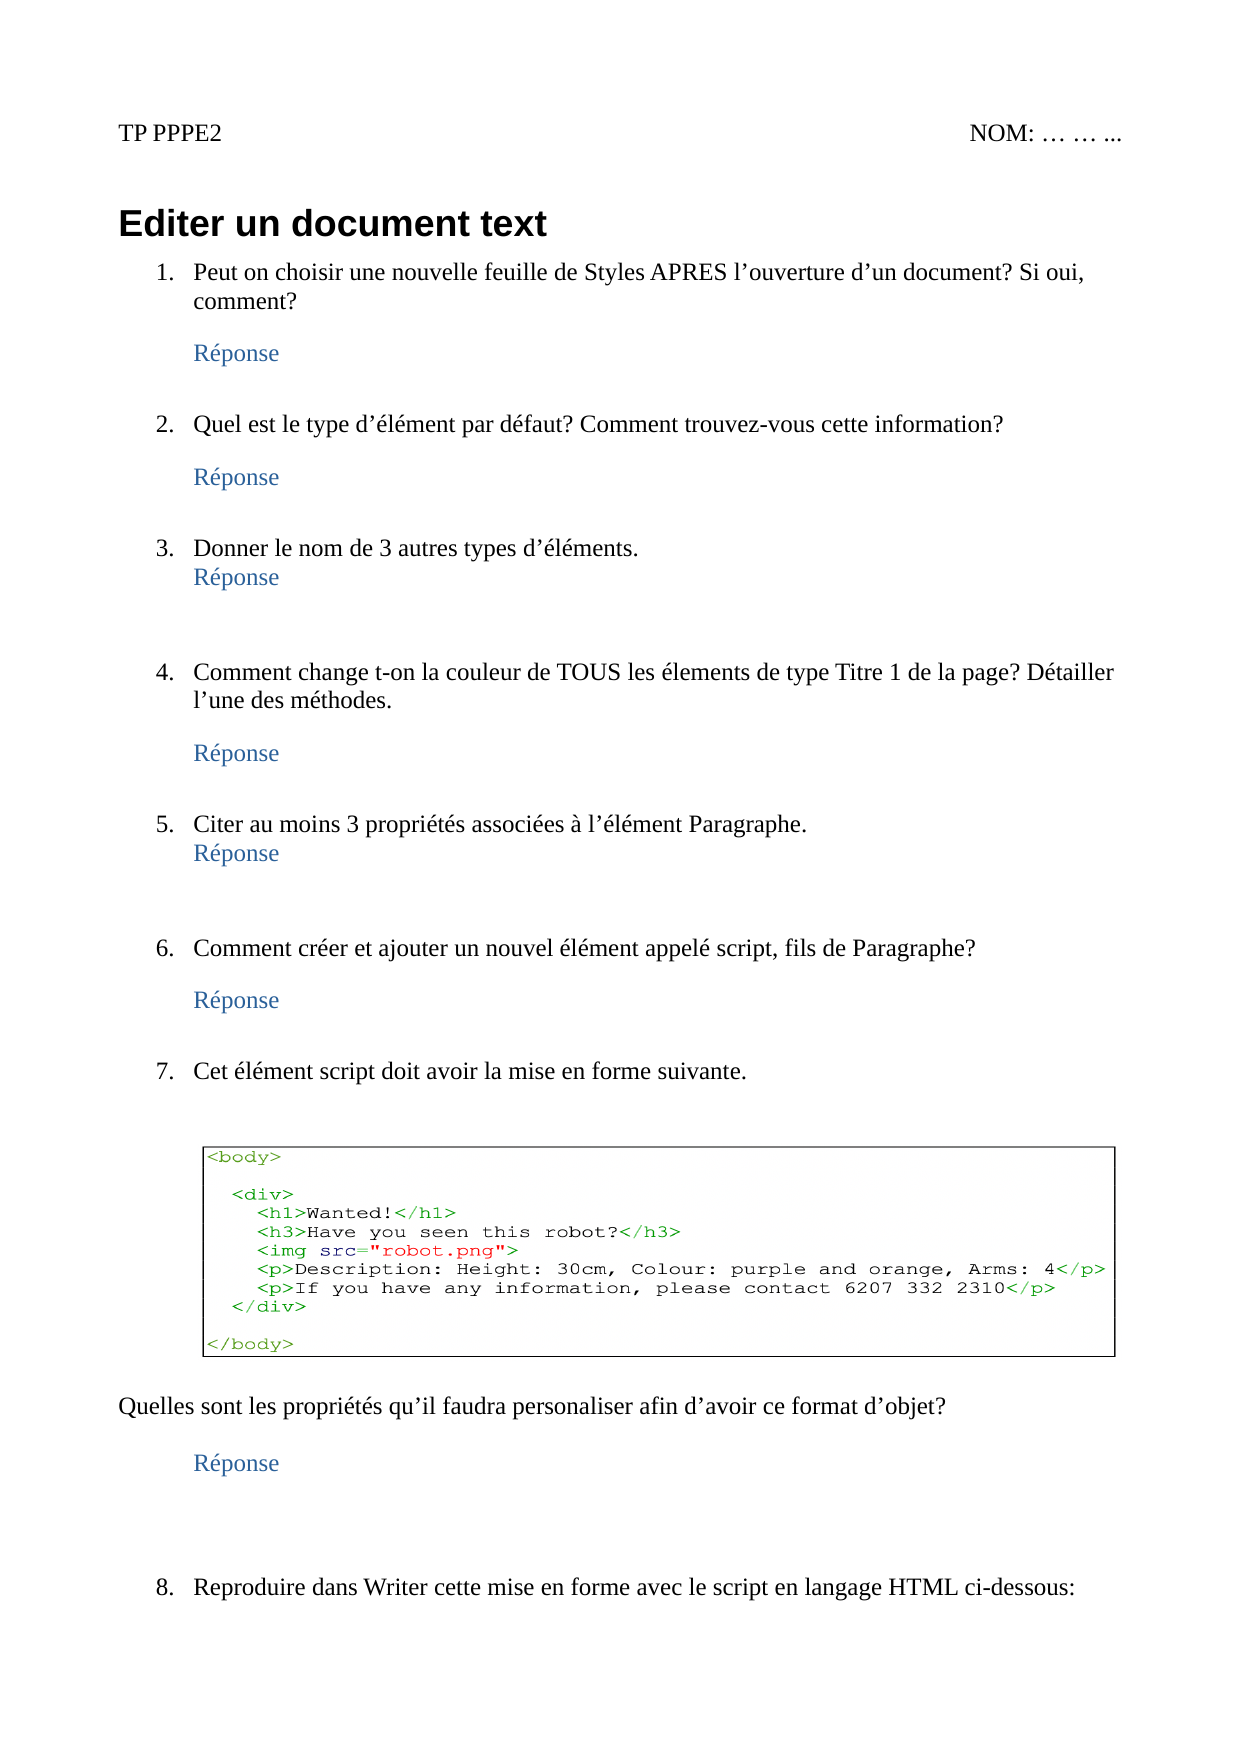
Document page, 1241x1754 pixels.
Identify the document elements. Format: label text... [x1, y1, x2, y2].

list Réponse [156, 338, 1122, 367]
list Réponse [156, 738, 1122, 767]
picture [197, 1143, 1123, 1362]
subtitle Editer un document text [118, 201, 1122, 244]
list Réponse [156, 462, 1122, 491]
list Donner le nom de 3 autres types d’éléments. [156, 533, 1122, 562]
list Reproduire dans Writer cette mise en forme avec le script en langage HTML ci-dessous: [156, 1572, 1122, 1601]
list Réponse [156, 838, 1122, 867]
list Réponse [156, 1448, 1122, 1477]
list Quel est le type d’élément par défaut? Comment trouvez-vous cette information? [156, 409, 1122, 438]
list Citer au moins 3 propriétés associées à l’élément Paragraphe. [156, 809, 1122, 838]
list Peut on choisir une nouvelle feuille de Styles APRES l’ouverture d’un document? Si oui, comment? [156, 257, 1122, 314]
list Comment créer et ajouter un nouvel élément appelé script, fils de Paragraphe? [156, 933, 1122, 961]
list Réponse [156, 985, 1122, 1014]
text Quelles sont les propriétés qu’il faudra personaliser afin d’avoir ce format d’objet? [118, 1391, 1122, 1419]
list Réponse [156, 562, 1122, 591]
list Cet élément script doit avoir la mise en forme suivante. [156, 1056, 1122, 1085]
list Comment change t-on la couleur de TOUS les élements de type Titre 1 de la page? Détailler l’une des méthodes. [156, 657, 1122, 714]
